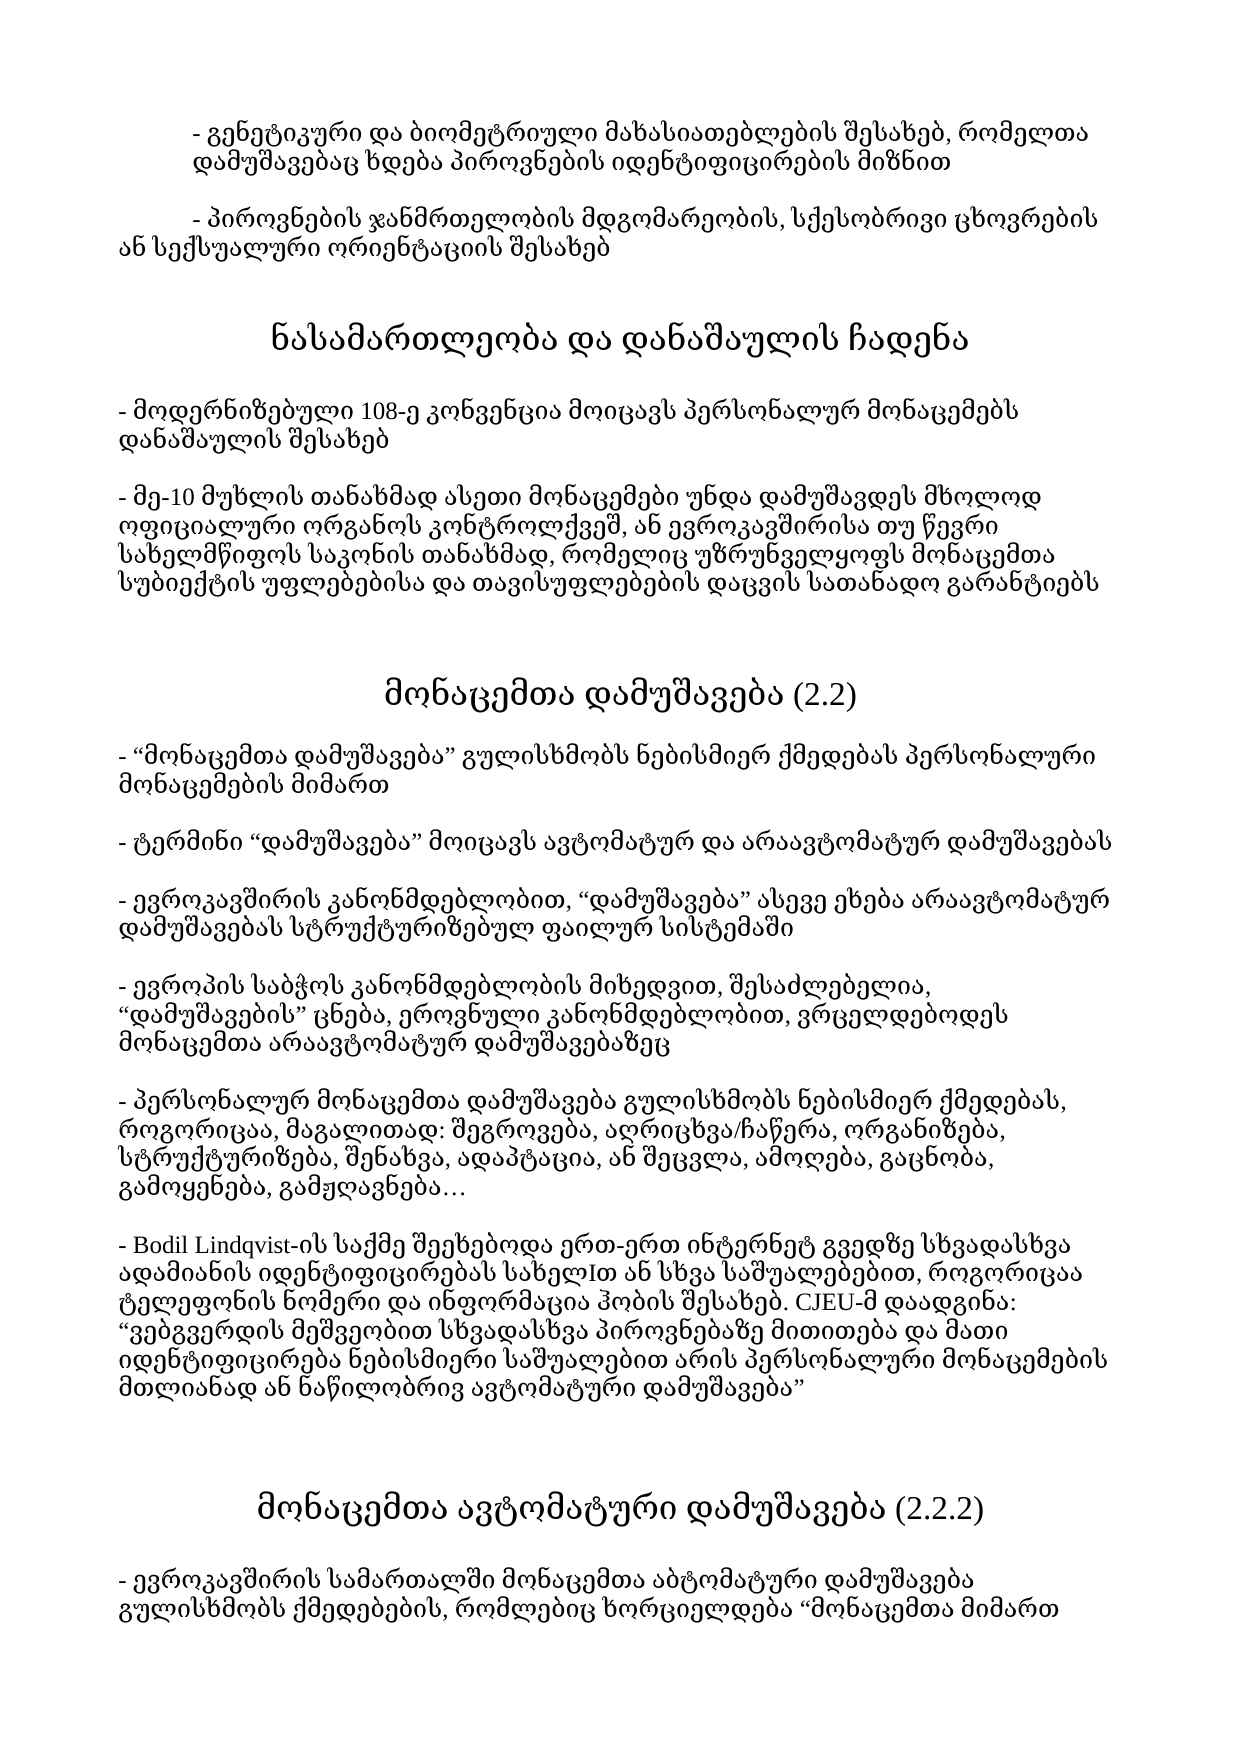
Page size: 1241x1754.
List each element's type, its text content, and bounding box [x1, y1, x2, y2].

text - პერსონალურ მონაცემთა დამუშავება გულისხმობს ნებისმიერ ქმედებას, როგორიცაა, მაგალითად: შეგროვება, აღრიცხვა/ჩაწერა, ორგანიზება, სტრუქტურიზება, შენახვა, ადაპტაცია, ან შეცვლა, ამოღება, გაცნობა, გამოყენება, გამჟღავნება… [118, 1086, 1122, 1201]
text - ტერმინი “დამუშავება” მოიცავს ავტომატურ და არაავტომატურ დამუშავებას [118, 827, 1122, 856]
text - ევროკავშირის სამართალში მონაცემთა აბტომატური დამუშავება გულისხმობს ქმედებების, რომლებიც ხორციელდება “მონაცემთა მიმართ [118, 1565, 1122, 1623]
text მონაცემთა ავტომატური დამუშავება (2.2.2) [118, 1488, 1122, 1527]
text ნასამართლეობა და დანაშაულის ჩადენა [118, 319, 1122, 358]
text - ევროპის საბჭოს კანონმდებლობის მიხედვით, შესაძლებელია, “დამუშავების” ცნება, ეროვნული კანონმდებლობით, ვრცელდებოდეს მონაცემთა არაავტომატურ დამუშავებაზეც [118, 971, 1122, 1057]
text - მოდერნიზებული 108-ე კონვენცია მოიცავს პერსონალურ მონაცემებს დანაშაულის შესახებ [118, 396, 1122, 453]
text - მე-10 მუხლის თანახმად ასეთი მონაცემები უნდა დამუშავდეს მხოლოდ ოფიციალური ორგანოს კონტროლქვეშ, ან ევროკავშირისა თუ წევრი სახელმწიფოს საკონის თანახმად, რომელიც უზრუნველყოფს მონაცემთა სუბიექტის უფლებებისა და თავისუფლებების დაცვის სათანადო გარანტიებს [118, 482, 1122, 597]
text - Bodil Lindqvist-ის საქმე შეეხებოდა ერთ-ერთ ინტერნეტ გვედზე სხვადასხვა ადამიანის იდენტიფიცირებას სახელIთ ან სხვა საშუალებებით, როგორიცაა ტელეფონის ნომერი და ინფორმაცია ჰობის შესახებ. CJEU-მ დაადგინა: “ვებგვერდის მეშვეობით სხვადასხვა პიროვნებაზე მითითება და მათი იდენტიფიცირება ნებისმიერი საშუალებით არის პერსონალური მონაცემების მთლიანად ან ნაწილობრივ ავტომატური დამუშავება” [118, 1230, 1122, 1402]
text მონაცემთა დამუშავება (2.2) [118, 674, 1122, 712]
text - პიროვნების ჯანმრთელობის მდგომარეობის, სქესობრივი ცხოვრების ან სექსუალური ორიენტაციის შესახებ [118, 204, 1122, 262]
text - გენეტიკური და ბიომეტრიული მახასიათებლების შესახებ, რომელთა დამუშავებაც ხდება პიროვნების იდენტიფიცირების მიზნით [118, 118, 1122, 176]
text - ევროკავშირის კანონმდებლობით, “დამუშავება” ასევე ეხება არაავტომატურ დამუშავებას სტრუქტურიზებულ ფაილურ სისტემაში [118, 885, 1122, 942]
text - “მონაცემთა დამუშავება” გულისხმობს ნებისმიერ ქმედებას პერსონალური მონაცემების მიმართ [118, 741, 1122, 798]
